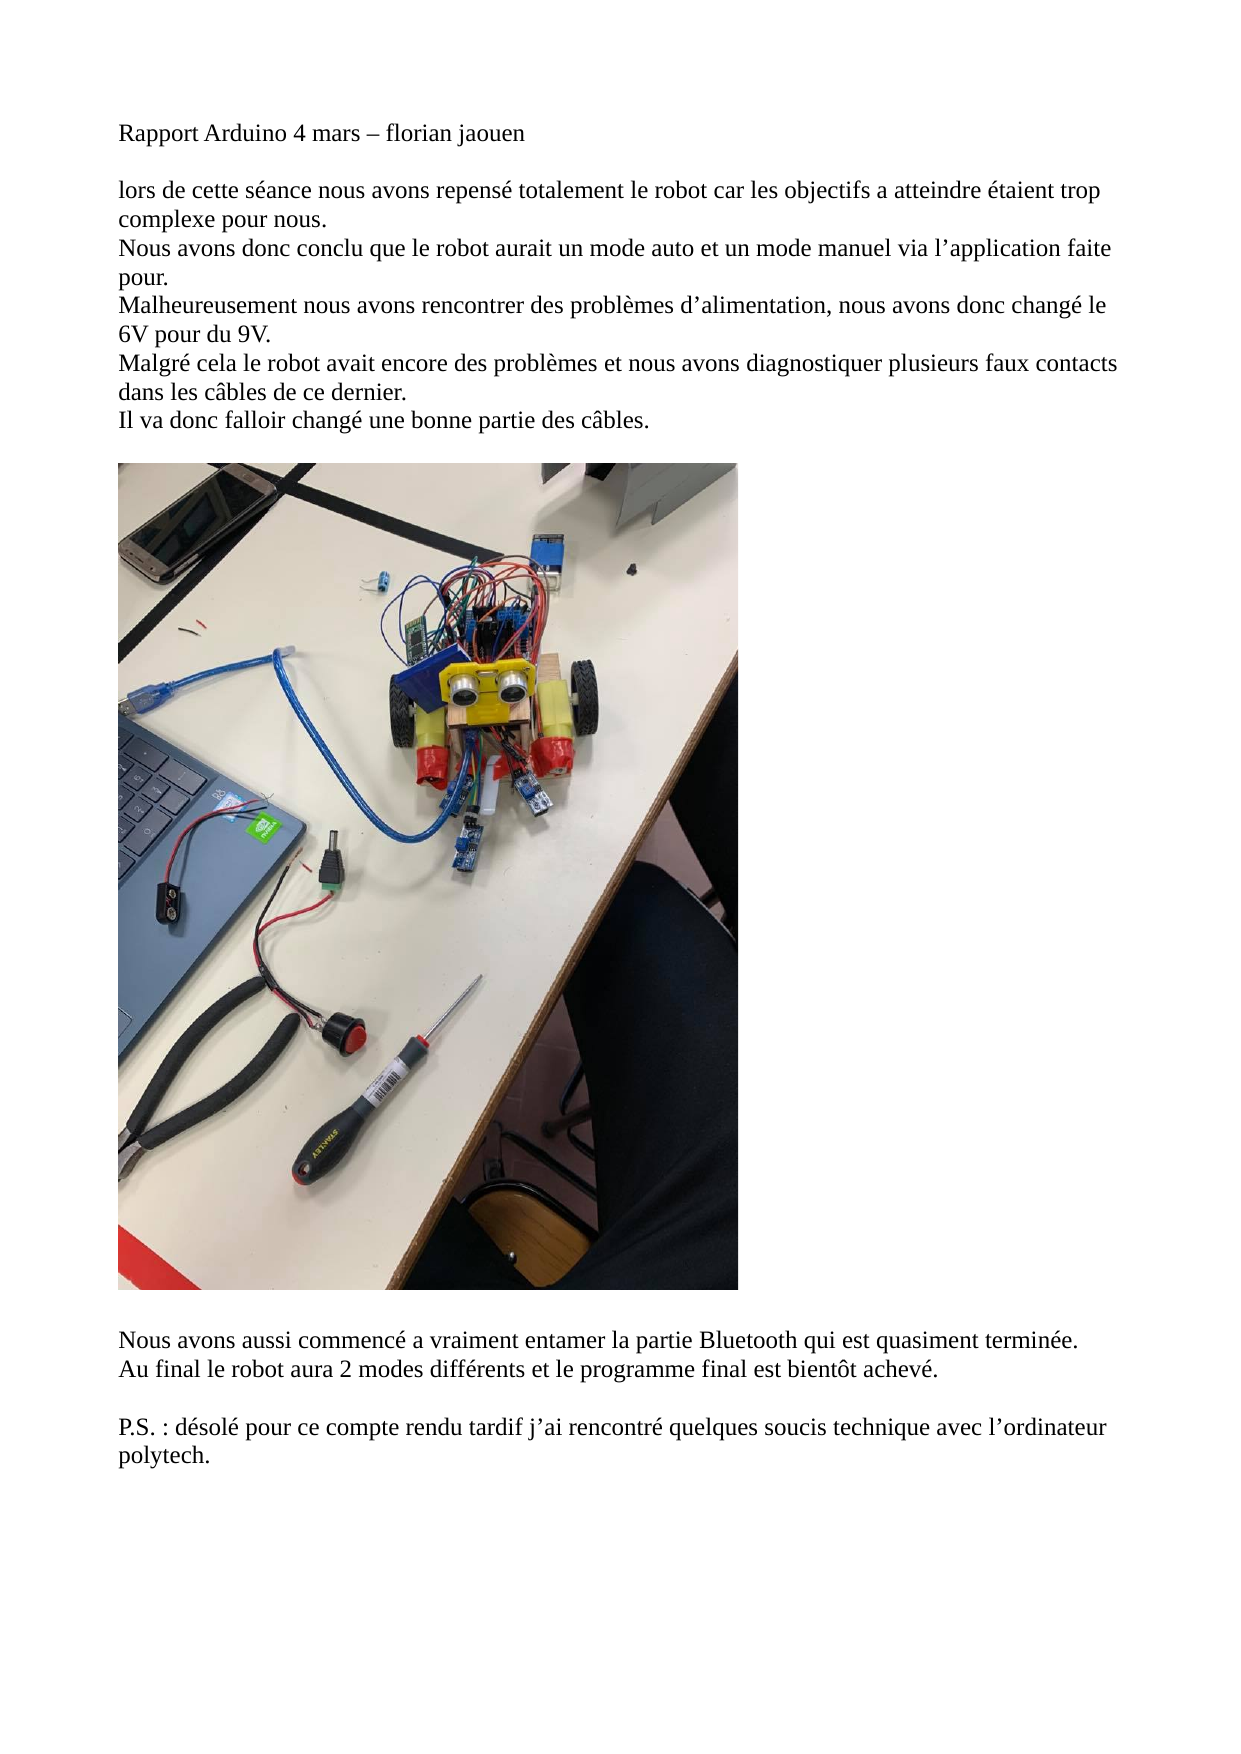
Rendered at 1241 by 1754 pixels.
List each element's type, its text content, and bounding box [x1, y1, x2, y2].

picture [118, 463, 739, 1290]
text Au final le robot aura 2 modes différents et le programme final est bientôt achevé. [118, 1354, 1122, 1383]
text Nous avons aussi commencé a vraiment entamer la partie Bluetooth qui est quasiment terminée. [118, 1326, 1122, 1354]
text Malgré cela le robot avait encore des problèmes et nous avons diagnostiquer plusieurs faux contacts dans les câbles de ce dernier. [118, 348, 1122, 406]
text lors de cette séance nous avons repensé totalement le robot car les objectifs a atteindre étaient trop complexe pour nous. [118, 176, 1122, 233]
text P.S. : désolé pour ce compte rendu tardif j’ai rencontré quelques soucis technique avec l’ordinateur polytech. [118, 1412, 1122, 1469]
text Rapport Arduino 4 mars – florian jaouen [118, 118, 1122, 147]
text Malheureusement nous avons rencontrer des problèmes d’alimentation, nous avons donc changé le 6V pour du 9V. [118, 291, 1122, 348]
text Nous avons donc conclu que le robot aurait un mode auto et un mode manuel via l’application faite pour. [118, 233, 1122, 291]
text Il va donc falloir changé une bonne partie des câbles. [118, 406, 1122, 434]
